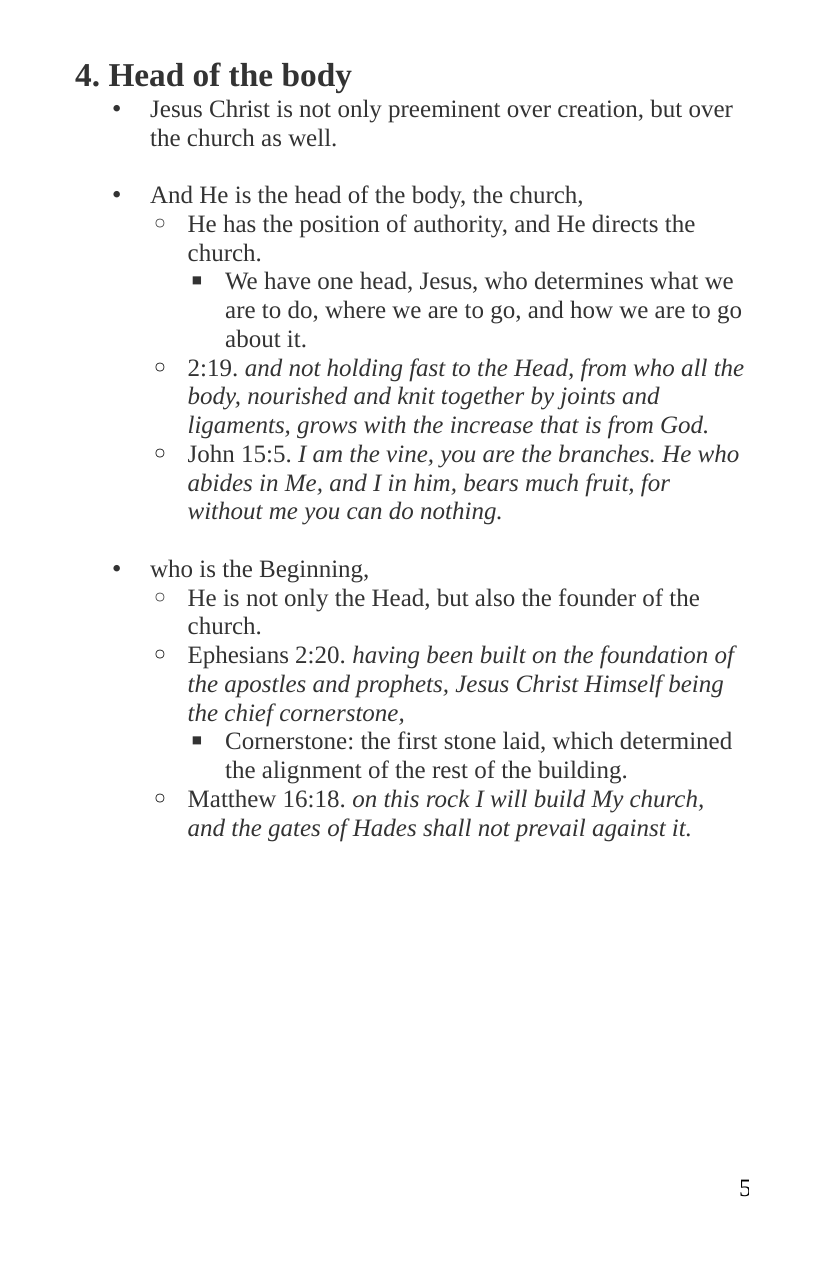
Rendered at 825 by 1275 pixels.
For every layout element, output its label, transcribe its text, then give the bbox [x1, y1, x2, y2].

list We have one head, Jesus, who determines what we are to do, where we are to go, and how we are to go about it. [187, 266, 750, 353]
list He is not only the Head, but also the founder of the church. [150, 583, 750, 640]
text 4. Head of the body [75, 56, 750, 94]
list who is the Beginning, [112, 554, 750, 583]
list Matthew 16:18. on this rock I will build My church, and the gates of Hades shall not prevail against it. [150, 784, 750, 841]
list Cornerstone: the first stone laid, which determined the alignment of the rest of the building. [187, 726, 750, 784]
list Jesus Christ is not only preeminent over creation, but over the church as well. [112, 94, 750, 151]
list 2:19. and not holding fast to the Head, from who all the body, nourished and knit together by joints and ligaments, grows with the increase that is from God. [150, 353, 750, 439]
list Ephesians 2:20. having been built on the foundation of the apostles and prophets, Jesus Christ Himself being the chief cornerstone, [150, 640, 750, 726]
list John 15:5. I am the vine, you are the branches. He who abides in Me, and I in him, bears much fruit, for without me you can do nothing. [150, 439, 750, 525]
list And He is the head of the body, the church, [112, 180, 750, 209]
list He has the position of authority, and He directs the church. [150, 209, 750, 266]
